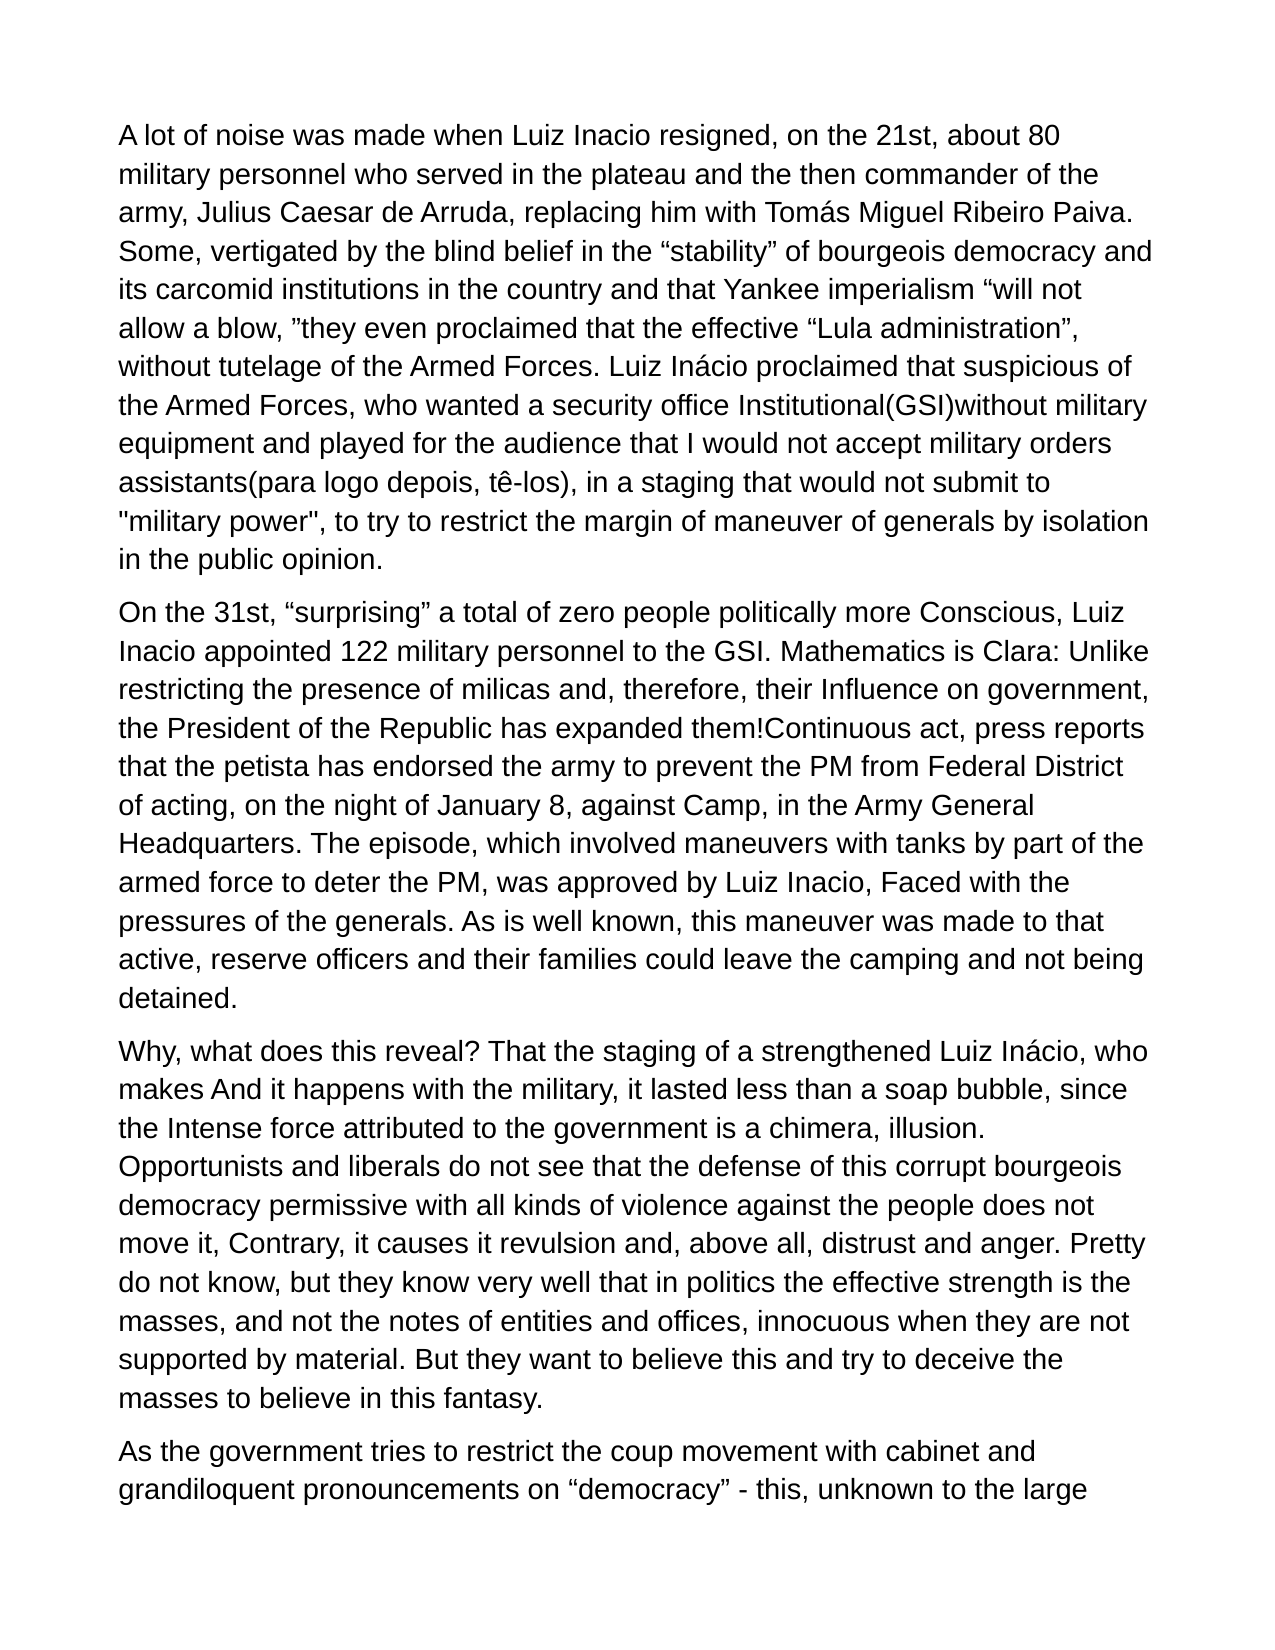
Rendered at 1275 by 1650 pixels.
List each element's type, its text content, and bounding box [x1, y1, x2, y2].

text On the 31st, “surprising” a total of zero people politically more Conscious, Luiz Inacio appointed 122 military personnel to the GSI. Mathematics is Clara: Unlike restricting the presence of milicas and, therefore, their Influence on government, the President of the Republic has expanded them!Continuous act, press reports that the petista has endorsed the army to prevent the PM from Federal District of acting, on the night of January 8, against Camp, in the Army General Headquarters. The episode, which involved maneuvers with tanks by part of the armed force to deter the PM, was approved by Luiz Inacio, Faced with the pressures of the generals. As is well known, this maneuver was made to that active, reserve officers and their families could leave the camping and not being detained. [118, 595, 1157, 1014]
text Why, what does this reveal? That the staging of a strengthened Luiz Inácio, who makes And it happens with the military, it lasted less than a soap bubble, since the Intense force attributed to the government is a chimera, illusion. Opportunists and liberals do not see that the defense of this corrupt bourgeois democracy permissive with all kinds of violence against the people does not move it, Contrary, it causes it revulsion and, above all, distrust and anger. Pretty do not know, but they know very well that in politics the effective strength is the masses, and not the notes of entities and offices, innocuous when they are not supported by material. But they want to believe this and try to deceive the masses to believe in this fantasy. [118, 1034, 1157, 1414]
text As the government tries to restrict the coup movement with cabinet and grandiloquent pronouncements on “democracy” - this, unknown to the large [118, 1434, 1157, 1506]
text A lot of noise was made when Luiz Inacio resigned, on the 21st, about 80 military personnel who served in the plateau and the then commander of the army, Julius Caesar de Arruda, replacing him with Tomás Miguel Ribeiro Paiva. Some, vertigated by the blind belief in the “stability” of bourgeois democracy and its carcomid institutions in the country and that Yankee imperialism “will not allow a blow, ”they even proclaimed that the effective “Lula administration”, without tutelage of the Armed Forces. Luiz Inácio proclaimed that suspicious of the Armed Forces, who wanted a security office Institutional(GSI)without military equipment and played for the audience that I would not accept military orders assistants(para logo depois, tê-los), in a staging that would not submit to "military power", to try to restrict the margin of maneuver of generals by isolation in the public opinion. [118, 118, 1157, 576]
